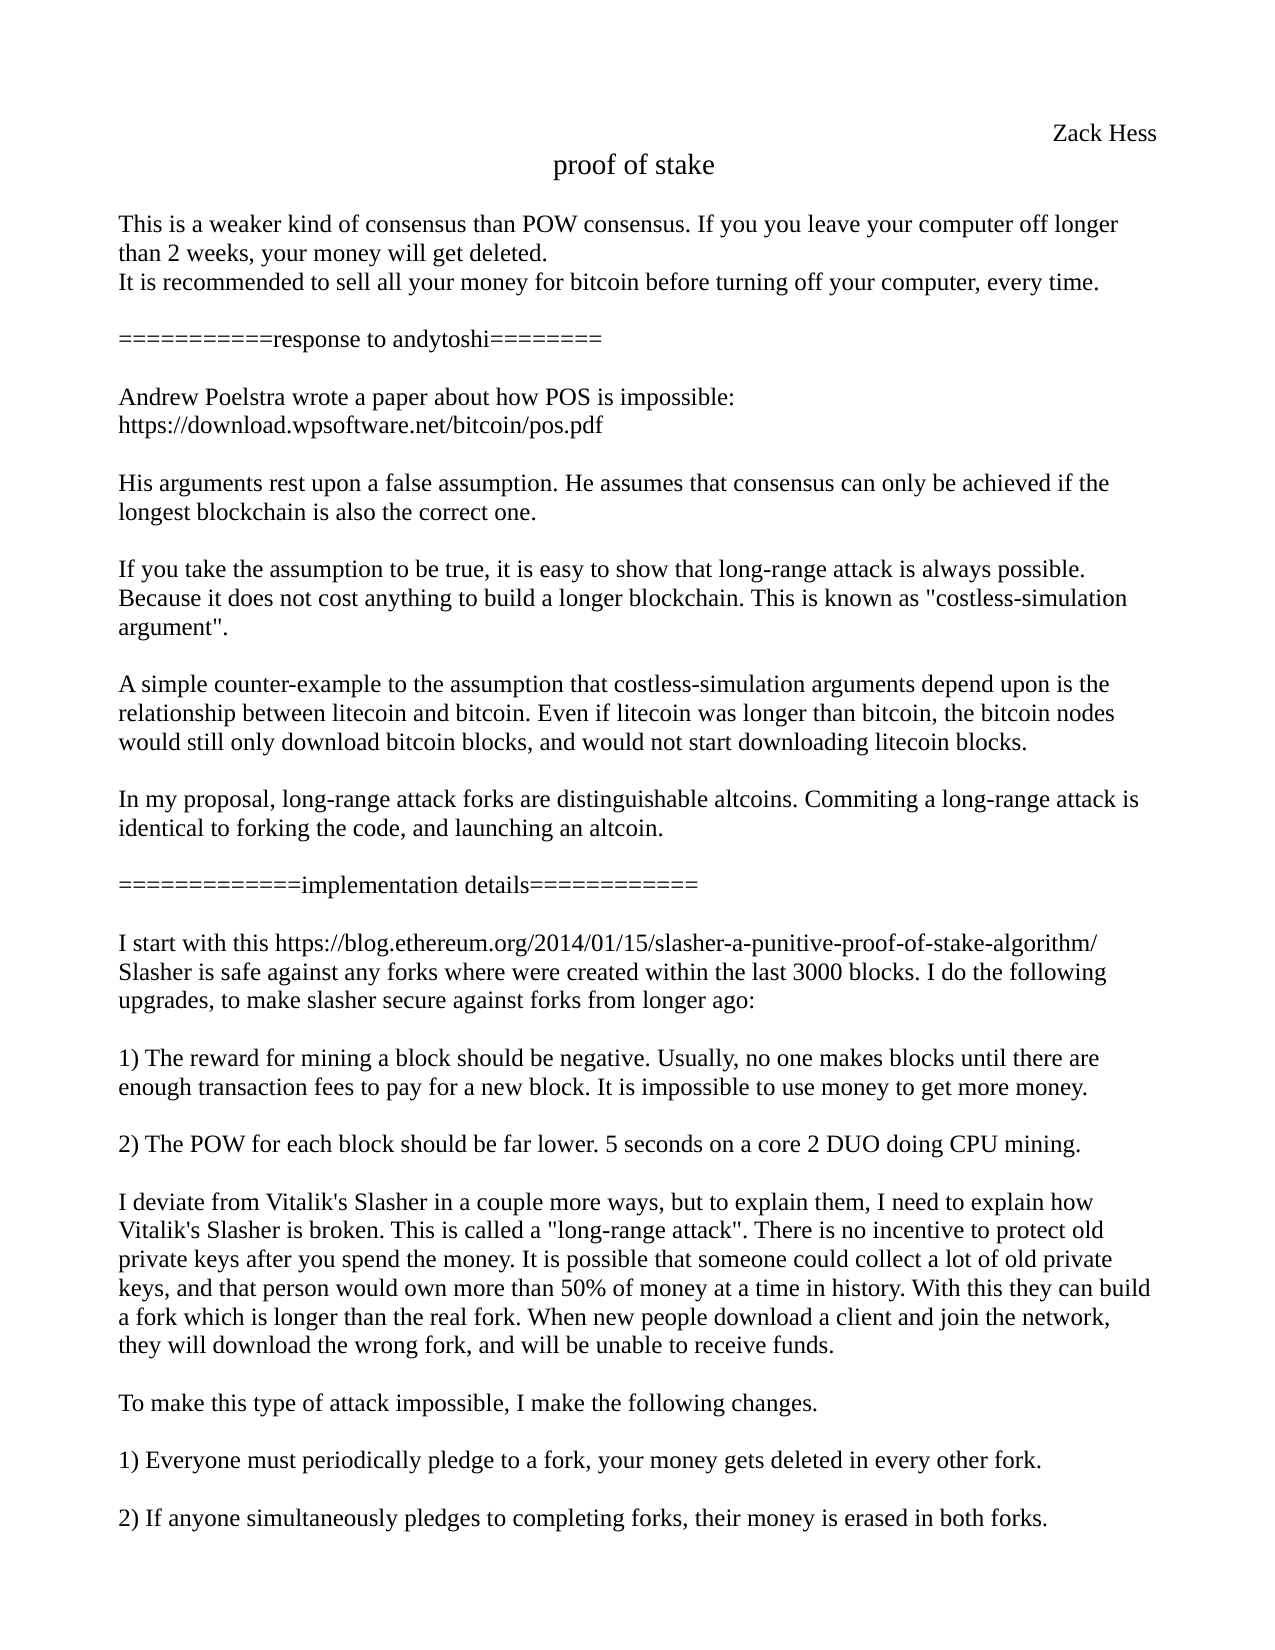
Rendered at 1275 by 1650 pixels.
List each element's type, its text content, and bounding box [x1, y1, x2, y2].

text If you take the assumption to be true, it is easy to show that long-range attack is always possible. Because it does not cost anything to build a longer blockchain. This is known as "costless-simulation argument". [118, 554, 1157, 640]
text =============implementation details============ [118, 870, 1157, 899]
text This is a weaker kind of consensus than POW consensus. If you you leave your computer off longer than 2 weeks, your money will get deleted. [118, 209, 1157, 267]
text 1) The reward for mining a block should be negative. Usually, no one makes blocks until there are enough transaction fees to pay for a new block. It is impossible to use money to get more money. [118, 1043, 1157, 1100]
text 1) Everyone must periodically pledge to a fork, your money gets deleted in every other fork. [118, 1445, 1157, 1474]
text A simple counter-example to the assumption that costless-simulation arguments depend upon is the relationship between litecoin and bitcoin. Even if litecoin was longer than bitcoin, the bitcoin nodes would still only download bitcoin blocks, and would not start downloading litecoin blocks. [118, 669, 1157, 755]
text 2) If anyone simultaneously pledges to completing forks, their money is erased in both forks. [118, 1503, 1157, 1532]
text It is recommended to sell all your money for bitcoin before turning off your computer, every time. [118, 267, 1157, 295]
text ===========response to andytoshi======== [118, 324, 1157, 353]
text I deviate from Vitalik's Slasher in a couple more ways, but to explain them, I need to explain how Vitalik's Slasher is broken. This is called a "long-range attack". There is no incentive to protect old private keys after you spend the money. It is possible that someone could collect a lot of old private keys, and that person would own more than 50% of money at a time in history. With this they can build a fork which is longer than the real fork. When new people download a client and join the network, they will download the wrong fork, and will be unable to receive funds. [118, 1187, 1157, 1359]
text I start with this https://blog.ethereum.org/2014/01/15/slasher-a-punitive-proof-of-stake-algorithm/ Slasher is safe against any forks where were created within the last 3000 blocks. I do the following upgrades, to make slasher secure against forks from longer ago: [118, 928, 1157, 1014]
text proof of stake [118, 147, 1157, 180]
text In my proposal, long-range attack forks are distinguishable altcoins. Commiting a long-range attack is identical to forking the code, and launching an altcoin. [118, 784, 1157, 842]
text To make this type of attack impossible, I make the following changes. [118, 1388, 1157, 1417]
text 2) The POW for each block should be far lower. 5 seconds on a core 2 DUO doing CPU mining. [118, 1129, 1157, 1158]
text His arguments rest upon a false assumption. He assumes that consensus can only be achieved if the longest blockchain is also the correct one. [118, 468, 1157, 525]
text Andrew Poelstra wrote a paper about how POS is impossible: https://download.wpsoftware.net/bitcoin/pos.pdf [118, 382, 1157, 439]
text Zack Hess [118, 118, 1157, 147]
